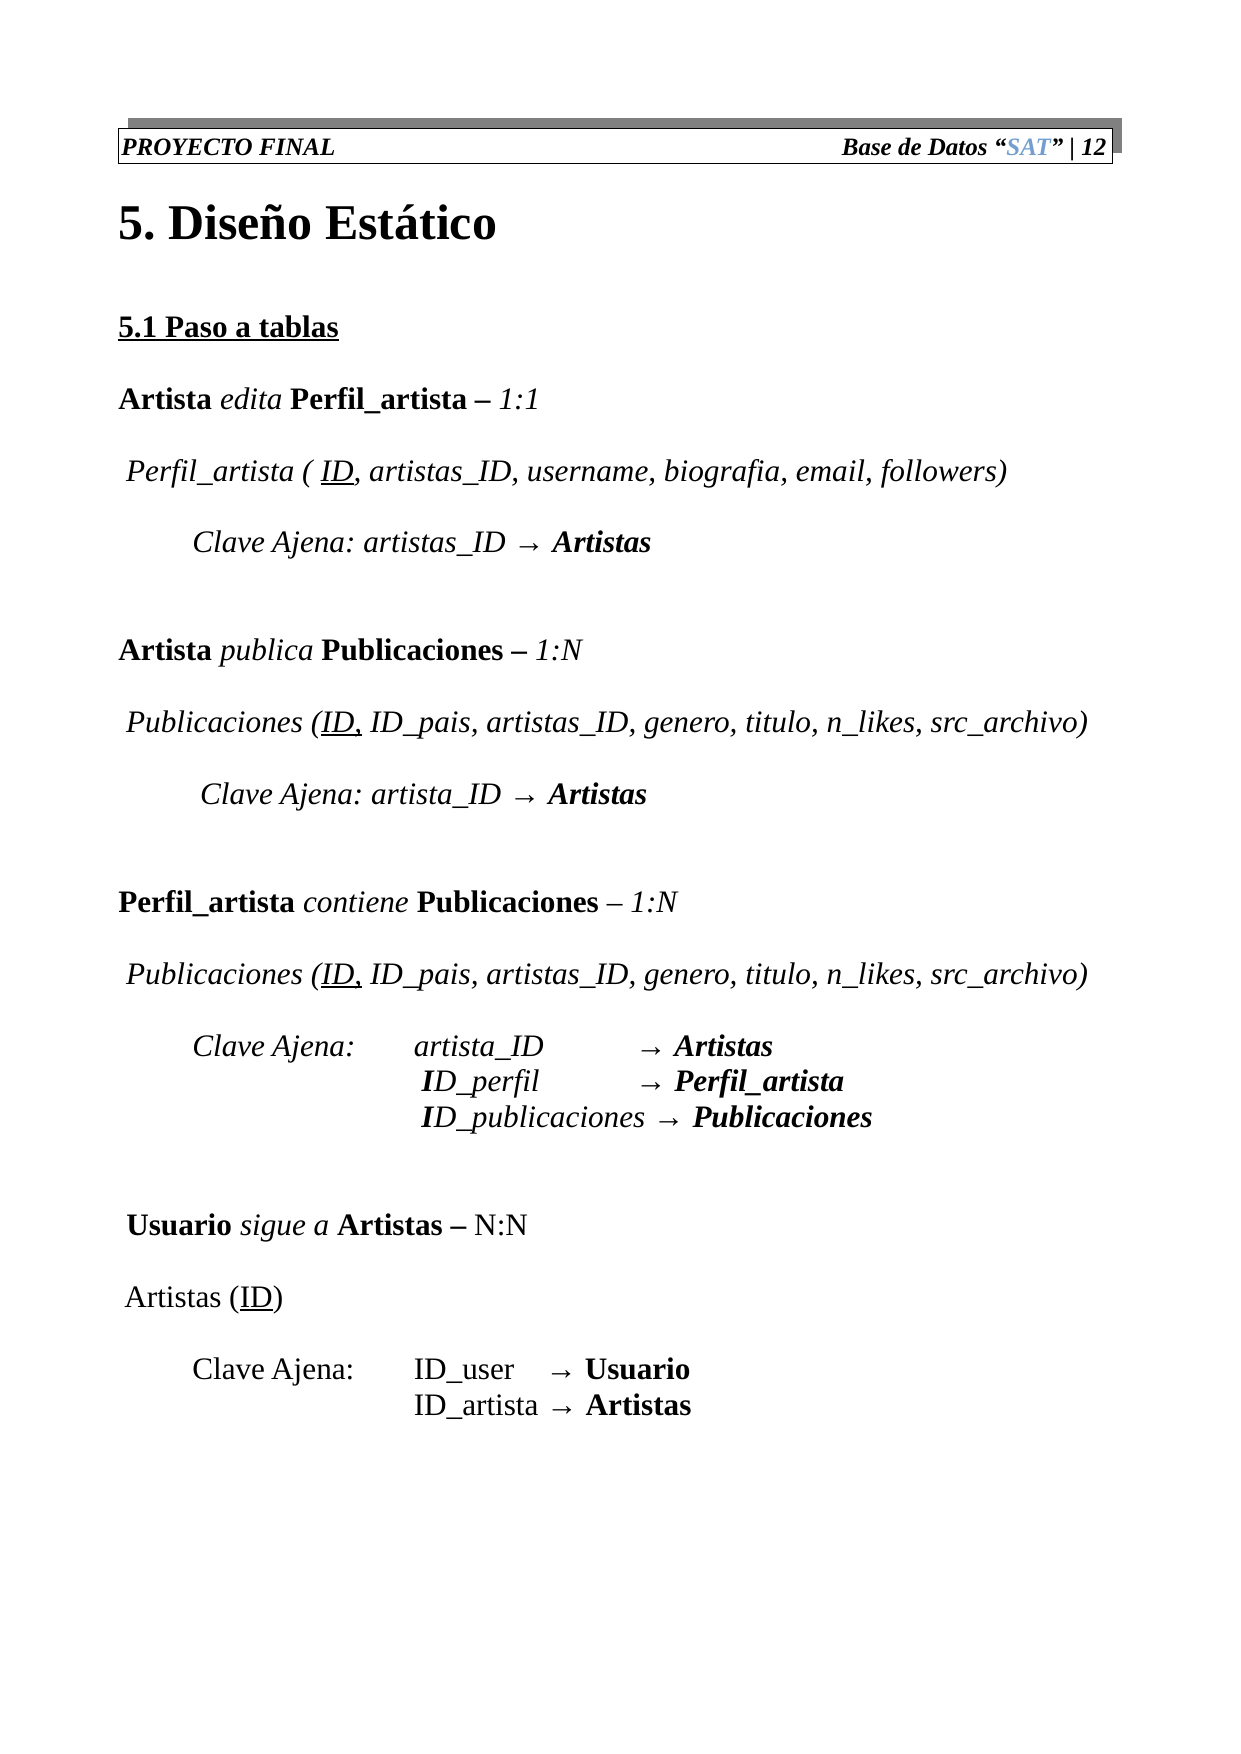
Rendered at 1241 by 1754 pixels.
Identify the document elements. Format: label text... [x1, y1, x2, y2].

text Artistas (ID) Clave Ajena: ID_user → Usuario [118, 1242, 1122, 1386]
text Perfil_artista ( ID, artistas_ID, username, biografia, email, followers) Clave Ajena: artistas_ID → Artistas [118, 416, 1122, 559]
text 5. Diseño Estático [118, 193, 1122, 251]
text Usuario sigue a Artistas – N:N [118, 1171, 1122, 1242]
text Perfil_artista contiene Publicaciones – 1:N Publicaciones (ID, ID_pais, artistas_ID, genero, titulo, n_likes, src_archivo) Clave Ajena: artista_ID → Artistas ID_perfil → Perfil_artista ID_publicaciones → Publicaciones [118, 847, 1122, 1134]
text Artista publica Publicaciones – 1:N [118, 631, 1122, 667]
text Publicaciones (ID, ID_pais, artistas_ID, genero, titulo, n_likes, src_archivo) Clave Ajena: artista_ID → Artistas [118, 667, 1122, 847]
text ID_artista → Artistas [118, 1386, 1122, 1530]
text 5.1 Paso a tablas Artista edita Perfil_artista – 1:1 [118, 308, 1122, 416]
